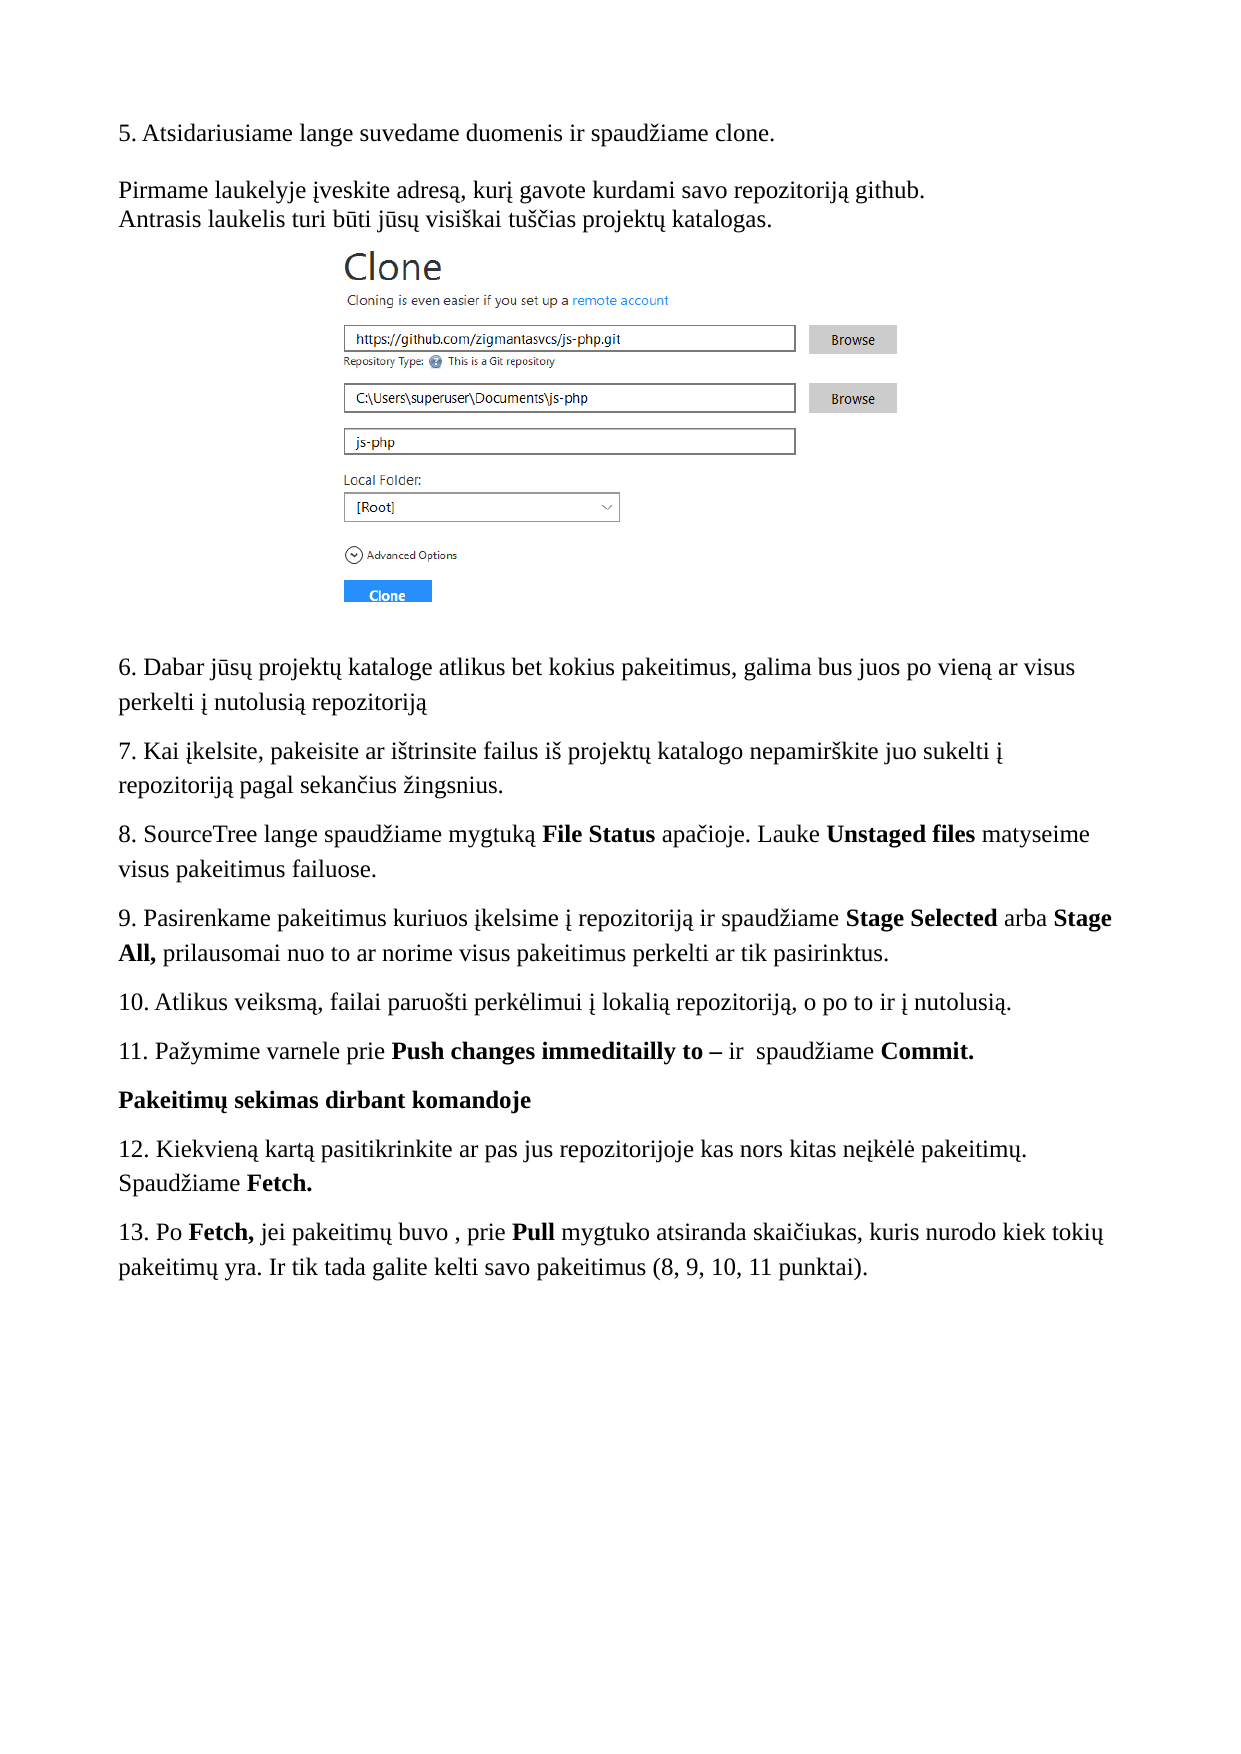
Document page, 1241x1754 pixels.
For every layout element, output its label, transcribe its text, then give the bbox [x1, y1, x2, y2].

text 12. Kiekvieną kartą pasitikrinkite ar pas jus repozitorijoje kas nors kitas neįkėlė pakeitimų. Spaudžiame Fetch. [118, 1134, 1122, 1197]
text 5. Atsidariusiame lange suvedame duomenis ir spaudžiame clone. [118, 118, 1122, 147]
text Pakeitimų sekimas dirbant komandoje [118, 1085, 1122, 1113]
text 13. Po Fetch, jei pakeitimų buvo , prie Pull mygtuko atsiranda skaičiukas, kuris nurodo kiek tokių pakeitimų yra. Ir tik tada galite kelti savo pakeitimus (8, 9, 10, 11 punktai). [118, 1217, 1122, 1281]
text 9. Pasirenkame pakeitimus kuriuos įkelsime į repozitoriją ir spaudžiame Stage Selected arba Stage All, prilausomai nuo to ar norime visus pakeitimus perkelti ar tik pasirinktus. [118, 903, 1122, 966]
text 11. Pažymime varnele prie Push changes immeditailly to – ir spaudžiame Commit. [118, 1036, 1122, 1064]
text 7. Kai įkelsite, pakeisite ar ištrinsite failus iš projektų katalogo nepamirškite juo sukelti į repozitoriją pagal sekančius žingsnius. [118, 736, 1122, 799]
picture [322, 233, 919, 602]
text 6. Dabar jūsų projektų kataloge atlikus bet kokius pakeitimus, galima bus juos po vieną ar visus perkelti į nutolusią repozitoriją [118, 652, 1122, 716]
text Pirmame laukelyje įveskite adresą, kurį gavote kurdami savo repozitoriją github. [118, 176, 1122, 204]
text 10. Atlikus veiksmą, failai paruošti perkėlimui į lokalią repozitoriją, o po to ir į nutolusią. [118, 987, 1122, 1015]
text 8. SourceTree lange spaudžiame mygtuką File Status apačioje. Lauke Unstaged files matyseime visus pakeitimus failuose. [118, 819, 1122, 883]
text Antrasis laukelis turi būti jūsų visiškai tuščias projektų katalogas. [118, 204, 1122, 233]
